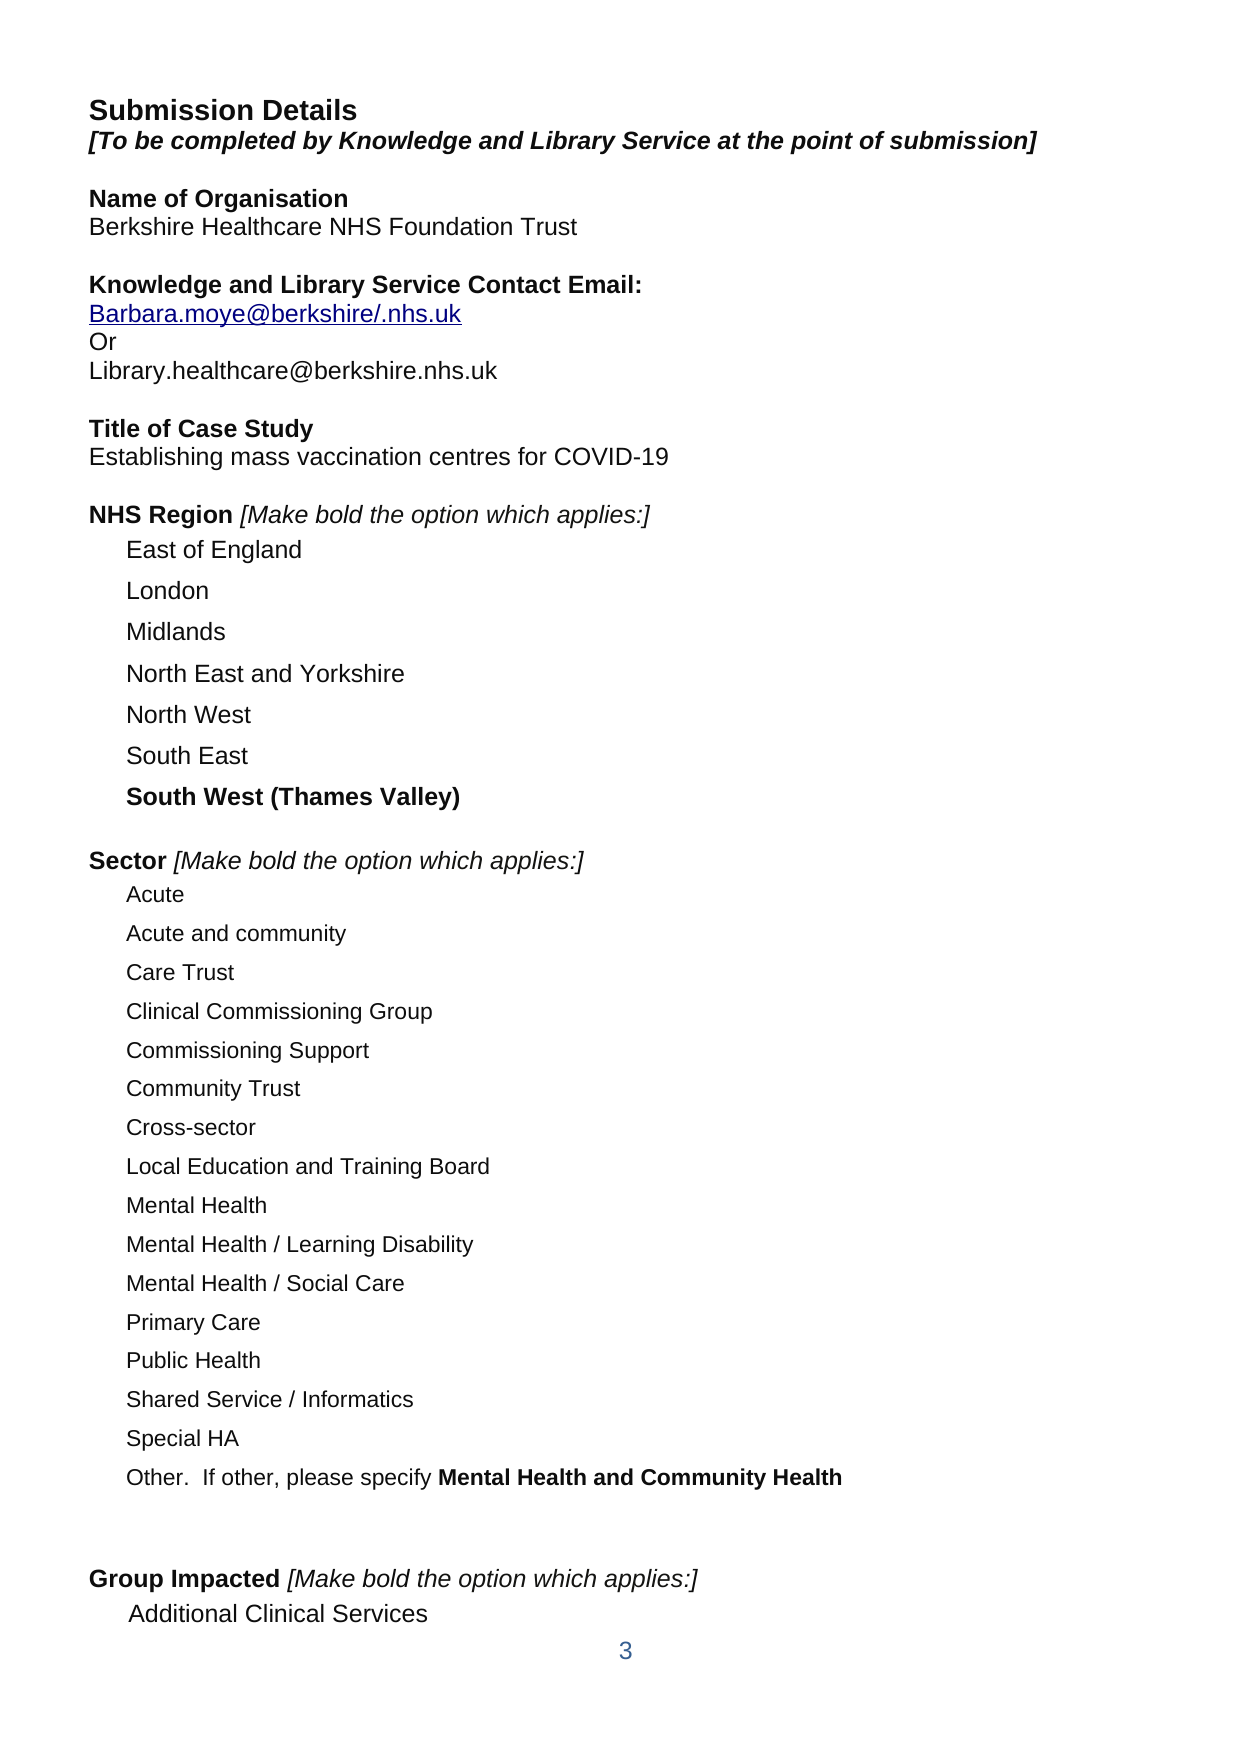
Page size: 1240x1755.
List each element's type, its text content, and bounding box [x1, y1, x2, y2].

text Shared Service / Informatics [126, 1386, 1151, 1413]
text Acute [126, 881, 1151, 907]
text Care Trust [126, 959, 1151, 985]
text Commissioning Support [126, 1037, 1151, 1063]
text London [126, 576, 1151, 605]
text Knowledge and Library Service Contact Email: [89, 270, 1151, 299]
text Primary Care [126, 1308, 1151, 1335]
text Sector [Make bold the option which applies:] [89, 846, 1151, 875]
text Community Trust [126, 1075, 1151, 1102]
text Mental Health [126, 1192, 1151, 1218]
text Or [89, 327, 1151, 356]
text North East and Yorkshire [126, 659, 1151, 687]
text Acute and community [126, 920, 1151, 946]
text [To be completed by Knowledge and Library Service at the point of submission] [89, 126, 1151, 155]
text Midlands [126, 617, 1151, 646]
text Library.healthcare@berkshire.nhs.uk [89, 356, 1151, 385]
text Mental Health / Learning Disability [126, 1231, 1151, 1257]
text Name of Organisation [89, 184, 1151, 212]
text Special HA [126, 1425, 1151, 1451]
text Barbara.moye@berkshire/.nhs.uk [89, 299, 1151, 327]
text Local Education and Training Board [126, 1153, 1151, 1179]
text Submission Details [89, 93, 1151, 126]
text NHS Region [Make bold the option which applies:] [89, 500, 1151, 529]
text East of England [126, 535, 1151, 564]
text Mental Health / Social Care [126, 1270, 1151, 1296]
text Establishing mass vaccination centres for COVID-19 [89, 442, 1151, 471]
text Other. If other, please specify Mental Health and Community Health [126, 1464, 1151, 1490]
text Clinical Commissioning Group [126, 998, 1151, 1024]
text Public Health [126, 1347, 1151, 1374]
text Cross-sector [126, 1114, 1151, 1141]
text Title of Case Study [89, 414, 1151, 442]
text Additional Clinical Services [128, 1599, 1151, 1628]
text South West (Thames Valley) [126, 782, 1151, 811]
text South East [126, 741, 1151, 770]
text Berkshire Healthcare NHS Foundation Trust [89, 212, 1151, 241]
text North West [126, 700, 1151, 729]
text Group Impacted [Make bold the option which applies:] [89, 1564, 1151, 1593]
